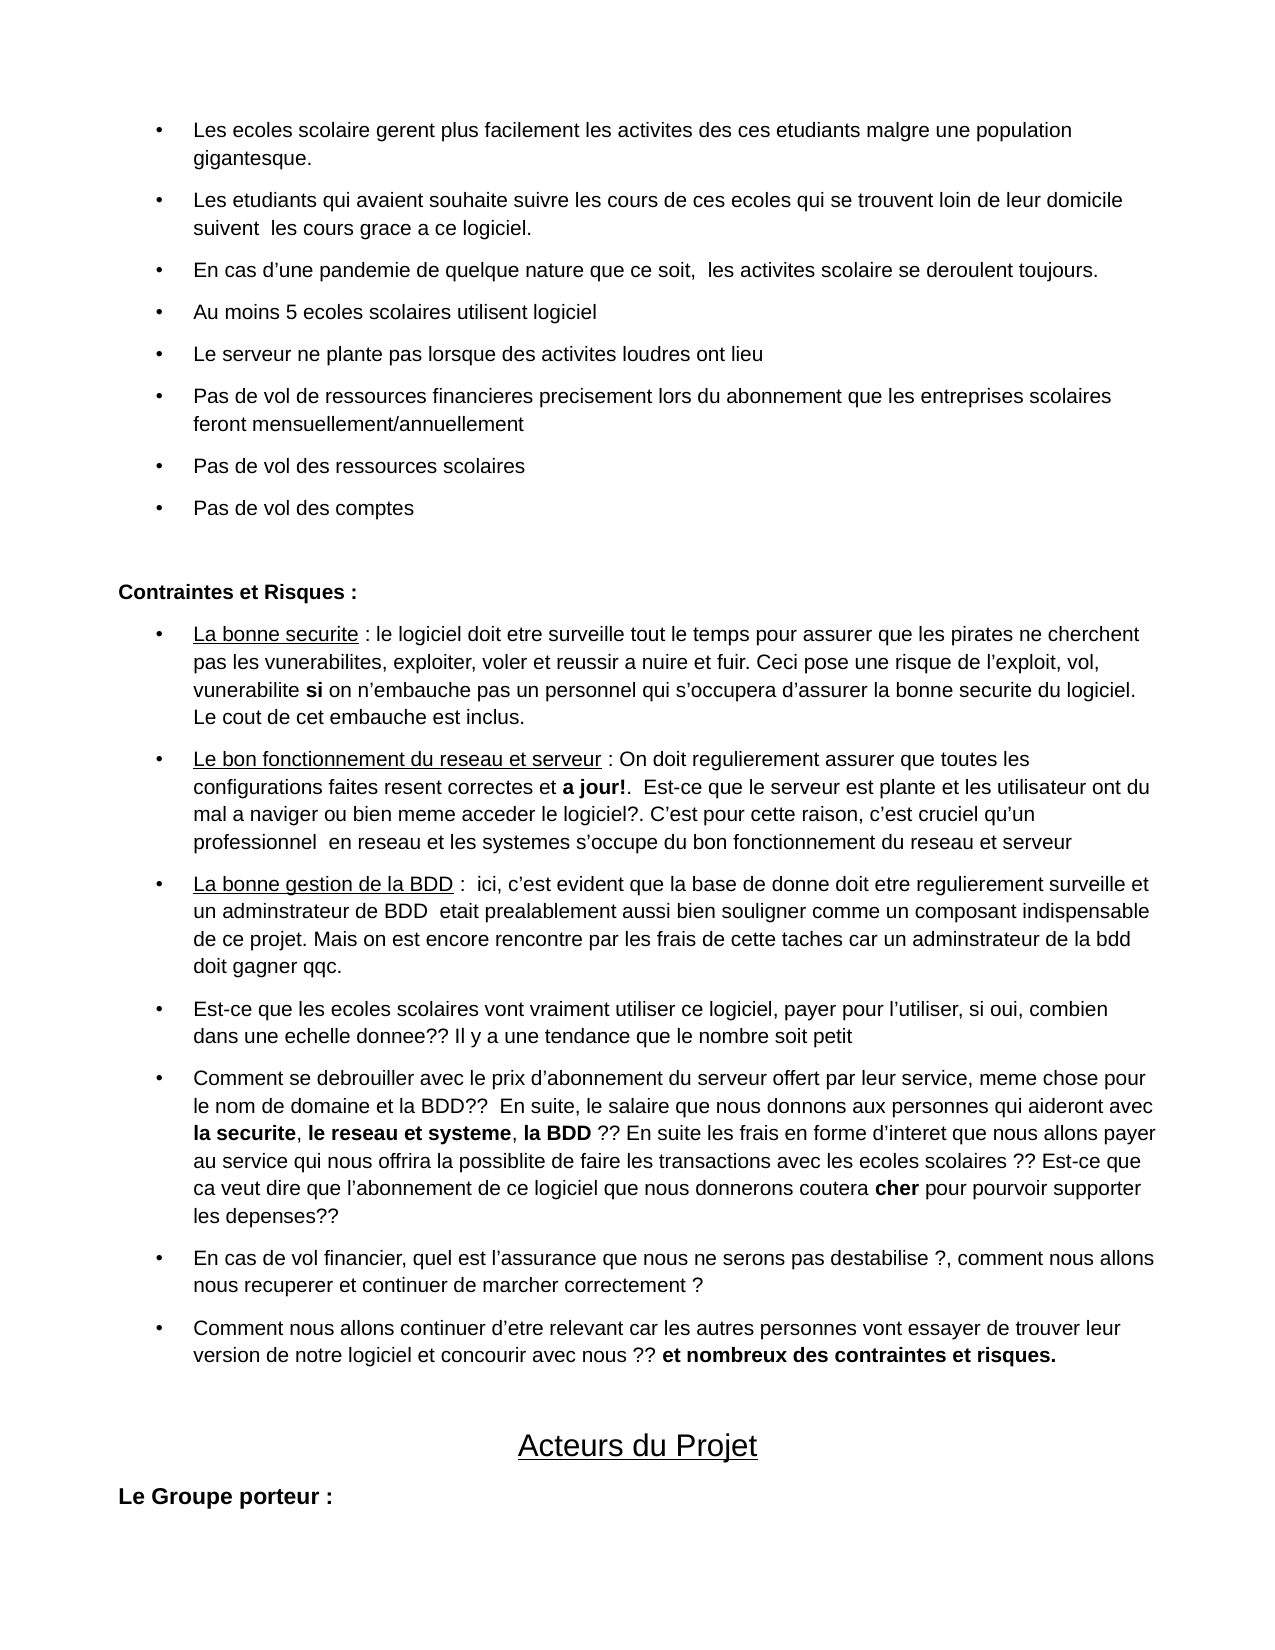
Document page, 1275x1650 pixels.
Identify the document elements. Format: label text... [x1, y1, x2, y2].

list La bonne gestion de la BDD : ici, c’est evident que la base de donne doit etre regulierement surveille et un adminstrateur de BDD etait prealablement aussi bien souligner comme un composant indispensable de ce projet. Mais on est encore rencontre par les frais de cette taches car un adminstrateur de la bdd doit gagner qqc. [156, 872, 1157, 978]
list Pas de vol de ressources financieres precisement lors du abonnement que les entreprises scolaires feront mensuellement/annuellement [156, 384, 1157, 436]
list Les ecoles scolaire gerent plus facilement les activites des ces etudiants malgre une population gigantesque. [156, 118, 1157, 170]
text Contraintes et Risques : [118, 580, 1157, 604]
list En cas de vol financier, quel est l’assurance que nous ne serons pas destabilise ?, comment nous allons nous recuperer et continuer de marcher correctement ? [156, 1246, 1157, 1297]
text Acteurs du Projet [118, 1427, 1157, 1463]
list Le bon fonctionnement du reseau et serveur : On doit regulierement assurer que toutes les configurations faites resent correctes et a jour!. Est-ce que le serveur est plante et les utilisateur ont du mal a naviger ou bien meme acceder le logiciel?. C’est pour cette raison, c’est cruciel qu’un professionnel en reseau et les systemes s’occupe du bon fonctionnement du reseau et serveur [156, 747, 1157, 853]
list En cas d’une pandemie de quelque nature que ce soit, les activites scolaire se deroulent toujours. [156, 257, 1157, 282]
list Comment se debrouiller avec le prix d’abonnement du serveur offert par leur service, meme chose pour le nom de domaine et la BDD?? En suite, le salaire que nous donnons aux personnes qui aideront avec la securite, le reseau et systeme, la BDD ?? En suite les frais en forme d’interet que nous allons payer au service qui nous offrira la possiblite de faire les transactions avec les ecoles scolaires ?? Est-ce que ca veut dire que l’abonnement de ce logiciel que nous donnerons coutera ​cher pour pourvoir supporter les depenses?? [156, 1066, 1157, 1228]
list Au moins 5 ecoles scolaires utilisent logiciel [156, 300, 1157, 324]
list La bonne securite : le logiciel doit etre surveille tout le temps pour assurer que les pirates ne cherchent pas les vunerabilites, exploiter, voler et reussir a nuire et fuir. Ceci pose une risque de l’exploit, vol, vunerabilite si on n’embauche pas un personnel qui s’occupera d’assurer la bonne securite du logiciel. Le cout de cet embauche est inclus. [156, 622, 1157, 729]
list Comment nous allons continuer d’etre relevant car les autres personnes vont essayer de trouver leur version de notre logiciel et concourir avec nous ?? et nombreux des contraintes et risques. [156, 1315, 1157, 1367]
list Est-ce que les ecoles scolaires vont vraiment utiliser ce logiciel, payer pour l’utiliser, si oui, combien dans une echelle donnee?? Il y a une tendance que le nombre soit petit [156, 996, 1157, 1048]
list Le serveur ne plante pas lorsque des activites loudres ont lieu [156, 342, 1157, 366]
list Pas de vol des ressources scolaires [156, 454, 1157, 478]
list Les etudiants qui avaient souhaite suivre les cours de ces ecoles qui se trouvent loin de leur domicile suivent les cours grace a ce logiciel. [156, 188, 1157, 239]
text Le Groupe porteur : [118, 1483, 1157, 1509]
list Pas de vol des comptes [156, 496, 1157, 520]
